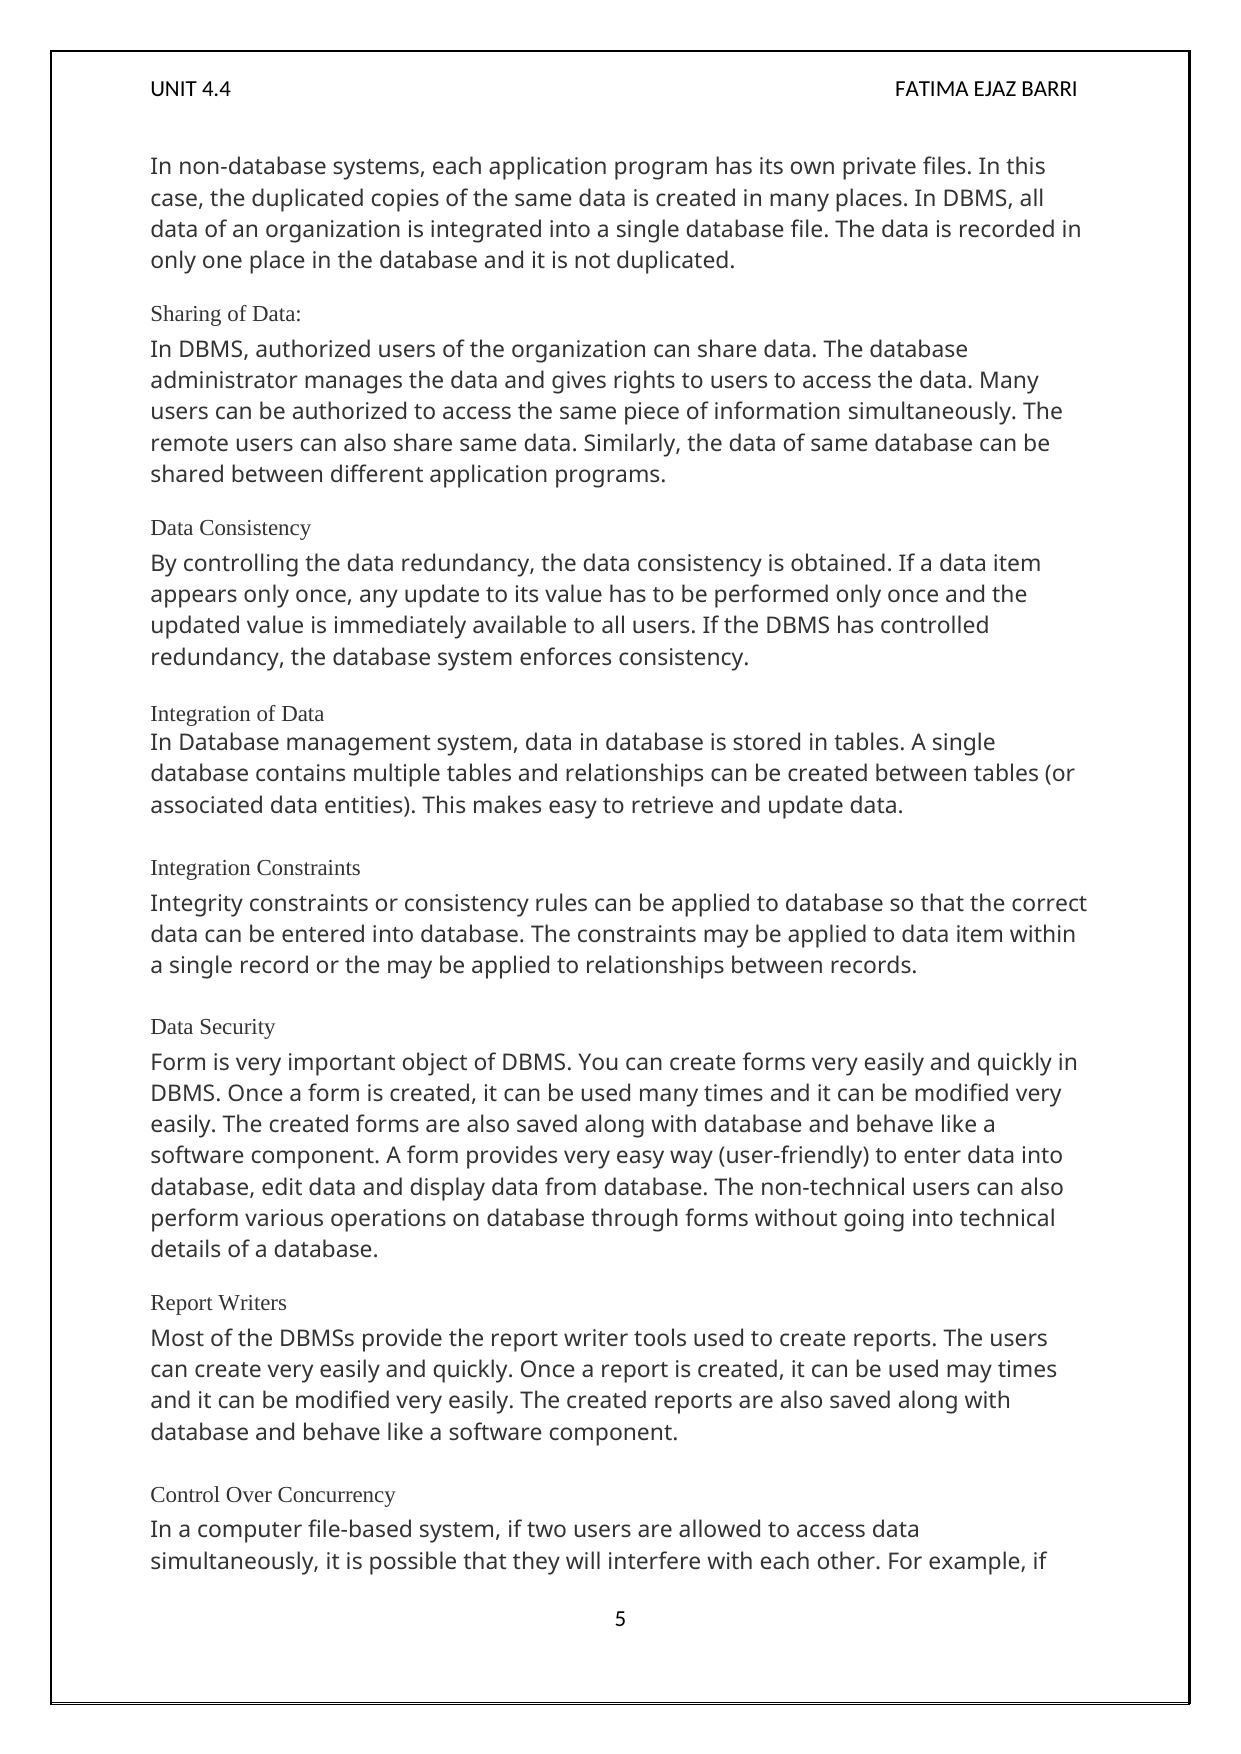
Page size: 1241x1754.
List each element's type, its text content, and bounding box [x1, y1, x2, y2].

text Form is very important object of DBMS. You can create forms very easily and quickly in DBMS. Once a form is created, it can be used many times and it can be modified very easily. The created forms are also saved along with database and behave like a software component. A form provides very easy way (user-friendly) to enter data into database, edit data and display data from database. The non-technical users can also perform various operations on database through forms without going into technical details of a database. [150, 1045, 1090, 1264]
text Control Over Concurrency [150, 1481, 1090, 1507]
text In a computer file-based system, if two users are allowed to access data simultaneously, it is possible that they will interfere with each other. For example, if [150, 1513, 1090, 1576]
text In non-database systems, each application program has its own private files. In this case, the duplicated copies of the same data is created in many places. In DBMS, all data of an organization is integrated into a single database file. The data is recorded in only one place in the database and it is not duplicated. [150, 150, 1090, 275]
text Data Consistency [150, 514, 1090, 540]
text Integration Constraints [150, 854, 1090, 880]
text Report Writers [150, 1289, 1090, 1316]
text Data Security [150, 1013, 1090, 1039]
text Most of the DBMSs provide the report writer tools used to create reports. The users can create very easily and quickly. Once a report is created, it can be used may times and it can be modified very easily. The created reports are also saved along with database and behave like a software component. [150, 1322, 1090, 1447]
text In DBMS, authorized users of the organization can share data. The database administrator manages the data and gives rights to users to access the data. Many users can be authorized to access the same piece of information simultaneously. The remote users can also share same data. Similarly, the data of same database can be shared between different application programs. [150, 333, 1090, 489]
text Integrity constraints or consistency rules can be applied to database so that the correct data can be entered into database. The constraints may be applied to data item within a single record or the may be applied to relationships between records. [150, 886, 1090, 980]
text By controlling the data redundancy, the data consistency is obtained. If a data item appears only once, any update to its value has to be performed only once and the updated value is immediately available to all users. If the DBMS has controlled redundancy, the database system enforces consistency. [150, 547, 1090, 700]
text Sharing of Data: [150, 300, 1090, 327]
text Integration of Data [150, 700, 1090, 726]
text In Database management system, data in database is stored in tables. A single database contains multiple tables and relationships can be created between tables (or associated data entities). This makes easy to retrieve and update data. [150, 726, 1090, 820]
